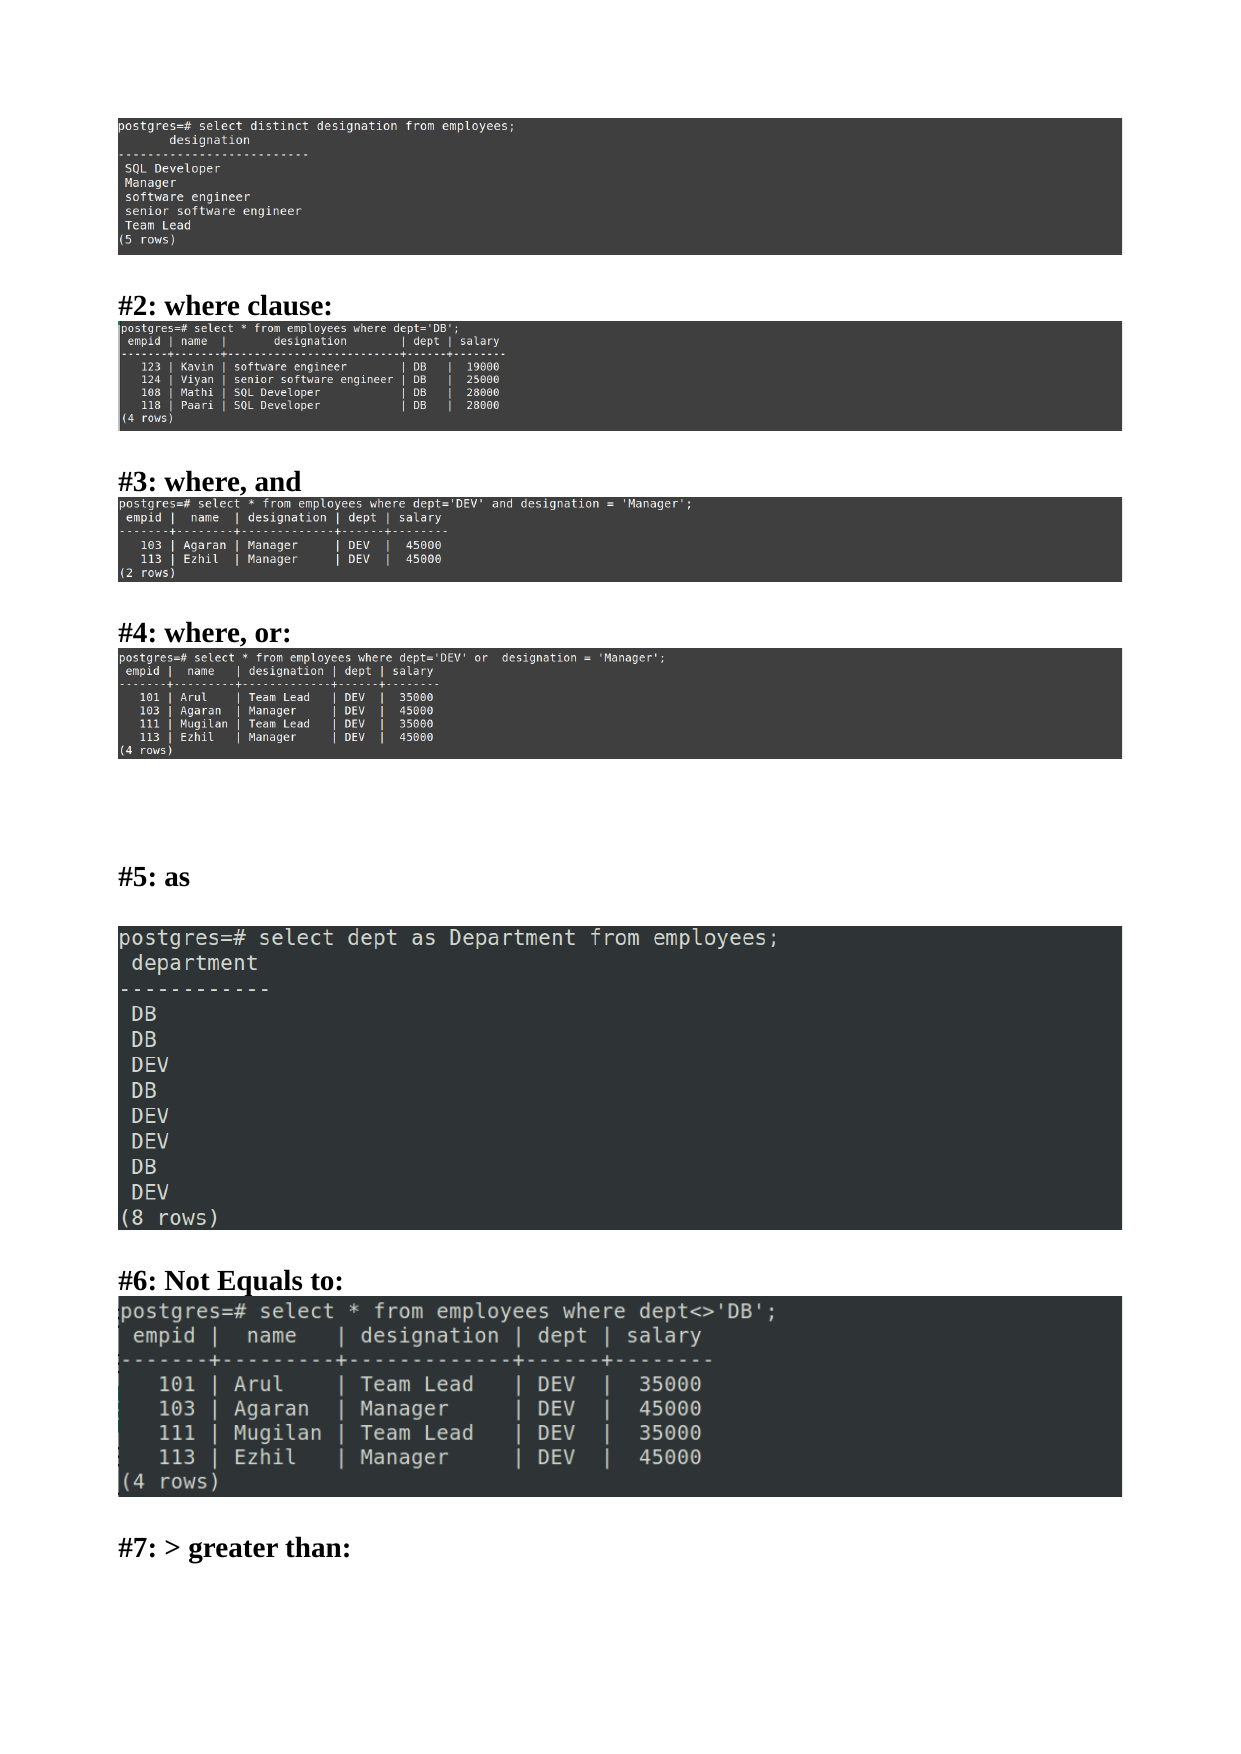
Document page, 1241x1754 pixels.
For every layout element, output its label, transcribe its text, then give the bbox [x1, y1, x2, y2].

text #4: where, or: [118, 615, 1122, 648]
text #3: where, and [118, 464, 1122, 497]
picture [118, 321, 1123, 431]
picture [118, 118, 1123, 255]
picture [118, 648, 1123, 759]
text #2: where clause: [118, 288, 1122, 321]
text #7: > greater than: [118, 1530, 1122, 1564]
picture [118, 1296, 1123, 1497]
text #6: Not Equals to: [118, 1263, 1122, 1296]
text #5: as [118, 859, 1122, 893]
picture [118, 926, 1123, 1230]
picture [118, 497, 1123, 582]
